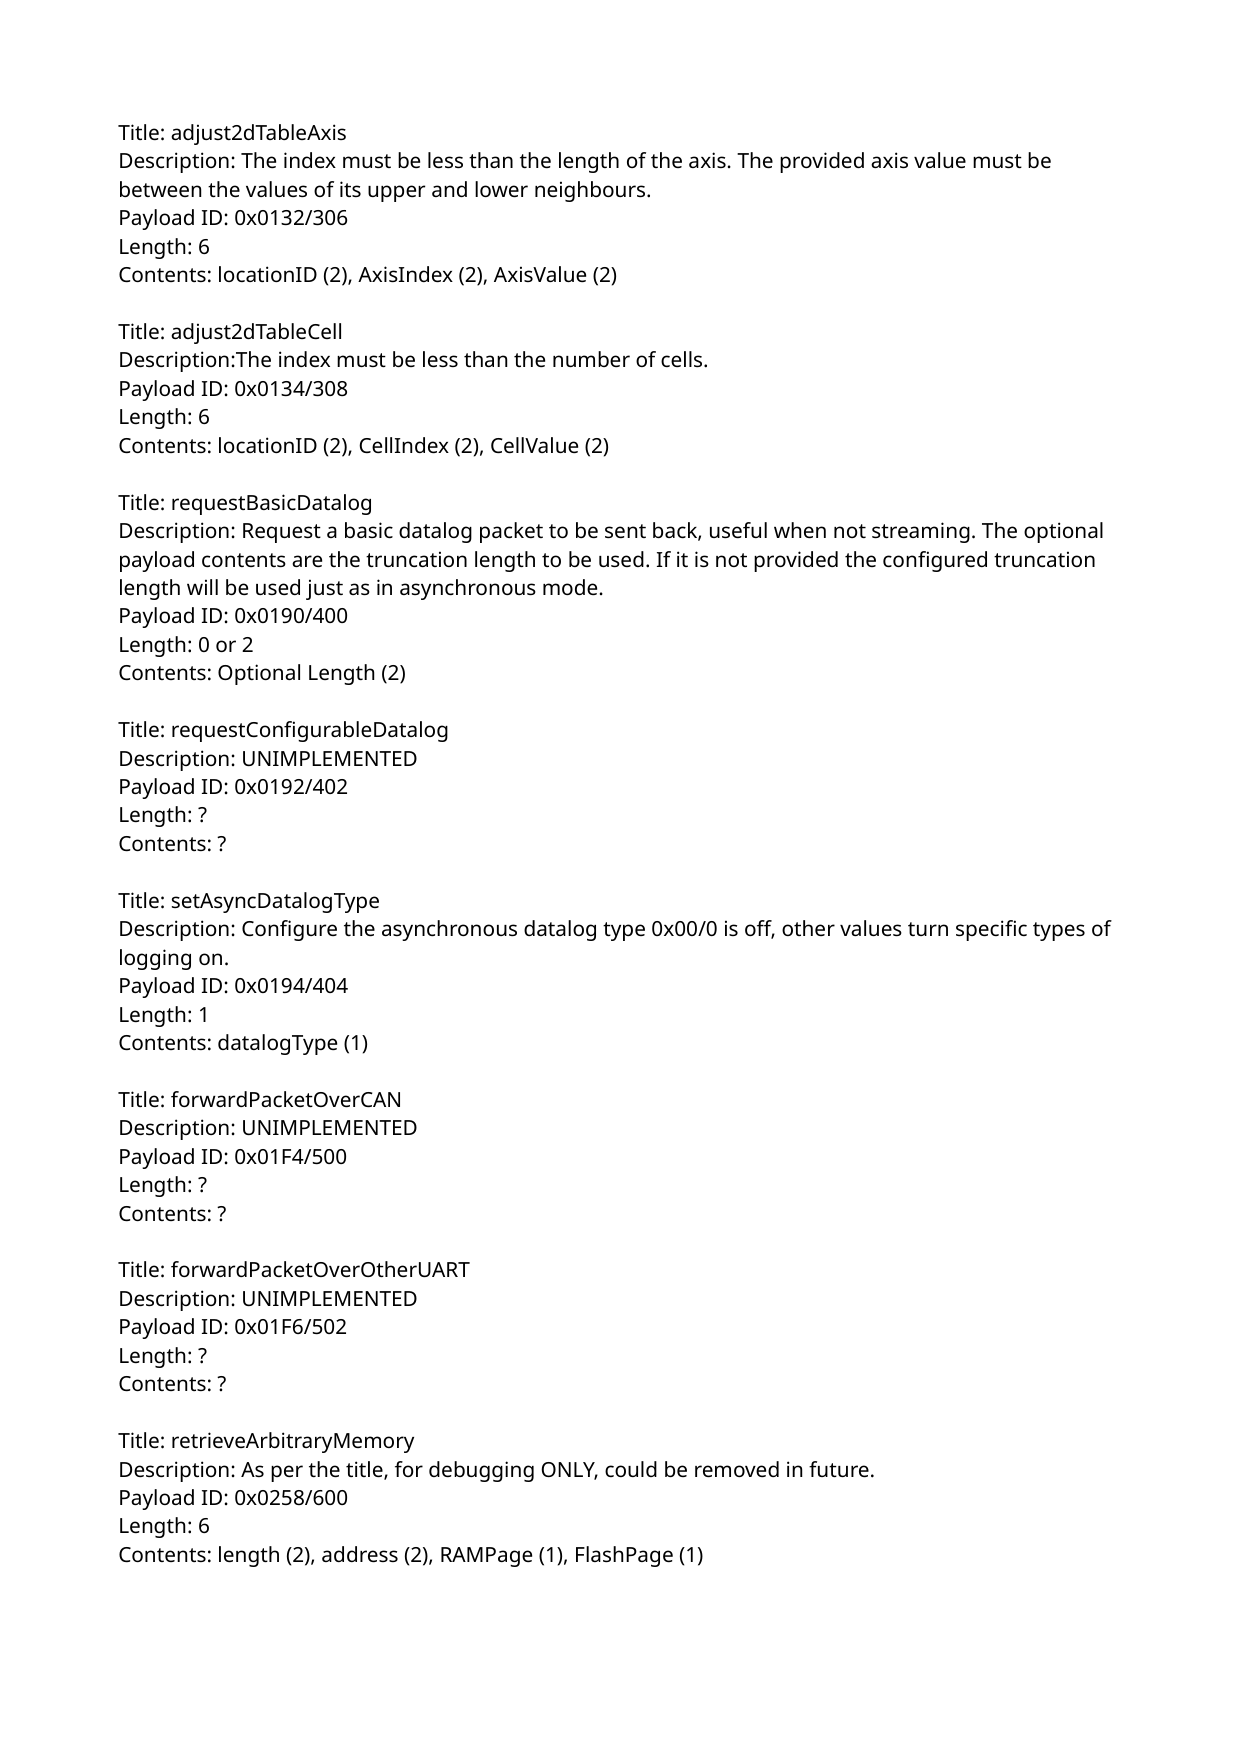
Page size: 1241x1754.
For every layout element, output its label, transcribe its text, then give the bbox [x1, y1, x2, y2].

text Length: ? [118, 801, 1122, 829]
text Payload ID: 0x0192/402 [118, 772, 1122, 801]
text Contents: locationID (2), AxisIndex (2), AxisValue (2) [118, 260, 1122, 289]
text Description: Request a basic datalog packet to be sent back, useful when not streaming. The optional payload contents are the truncation length to be used. If it is not provided the configured truncation length will be used just as in asynchronous mode. [118, 516, 1122, 602]
text Length: ? [118, 1170, 1122, 1199]
text Title: forwardPacketOverCAN [118, 1085, 1122, 1113]
text Payload ID: 0x01F4/500 [118, 1142, 1122, 1170]
text Length: 1 [118, 1000, 1122, 1028]
text Title: adjust2dTableAxis [118, 118, 1122, 147]
text Title: retrieveArbitraryMemory [118, 1426, 1122, 1455]
text Length: 6 [118, 402, 1122, 431]
text Description: Configure the asynchronous datalog type 0x00/0 is off, other values turn specific types of logging on. [118, 914, 1122, 971]
text Description: As per the title, for debugging ONLY, could be removed in future. [118, 1455, 1122, 1483]
text Contents: locationID (2), CellIndex (2), CellValue (2) [118, 431, 1122, 459]
text Payload ID: 0x01F6/502 [118, 1312, 1122, 1341]
text Contents: ? [118, 829, 1122, 857]
text Description: UNIMPLEMENTED [118, 1113, 1122, 1142]
text Length: 0 or 2 [118, 630, 1122, 658]
text Contents: datalogType (1) [118, 1028, 1122, 1057]
text Description: UNIMPLEMENTED [118, 1284, 1122, 1312]
text Length: 6 [118, 232, 1122, 260]
text Payload ID: 0x0190/400 [118, 602, 1122, 630]
text Title: adjust2dTableCell [118, 317, 1122, 346]
text Description: UNIMPLEMENTED [118, 744, 1122, 772]
text Payload ID: 0x0194/404 [118, 971, 1122, 1000]
text Title: forwardPacketOverOtherUART [118, 1256, 1122, 1284]
text Description:The index must be less than the number of cells. [118, 346, 1122, 374]
text Title: requestConfigurableDatalog [118, 715, 1122, 744]
text Title: setAsyncDatalogType [118, 886, 1122, 914]
text Title: requestBasicDatalog [118, 488, 1122, 516]
text Payload ID: 0x0132/306 [118, 203, 1122, 232]
text Contents: length (2), address (2), RAMPage (1), FlashPage (1) [118, 1540, 1122, 1568]
text Contents: Optional Length (2) [118, 658, 1122, 687]
text Payload ID: 0x0258/600 [118, 1483, 1122, 1512]
text Length: 6 [118, 1512, 1122, 1540]
text Contents: ? [118, 1199, 1122, 1227]
text Description: The index must be less than the length of the axis. The provided axis value must be between the values of its upper and lower neighbours. [118, 147, 1122, 203]
text Payload ID: 0x0134/308 [118, 374, 1122, 402]
text Contents: ? [118, 1369, 1122, 1398]
text Length: ? [118, 1341, 1122, 1369]
